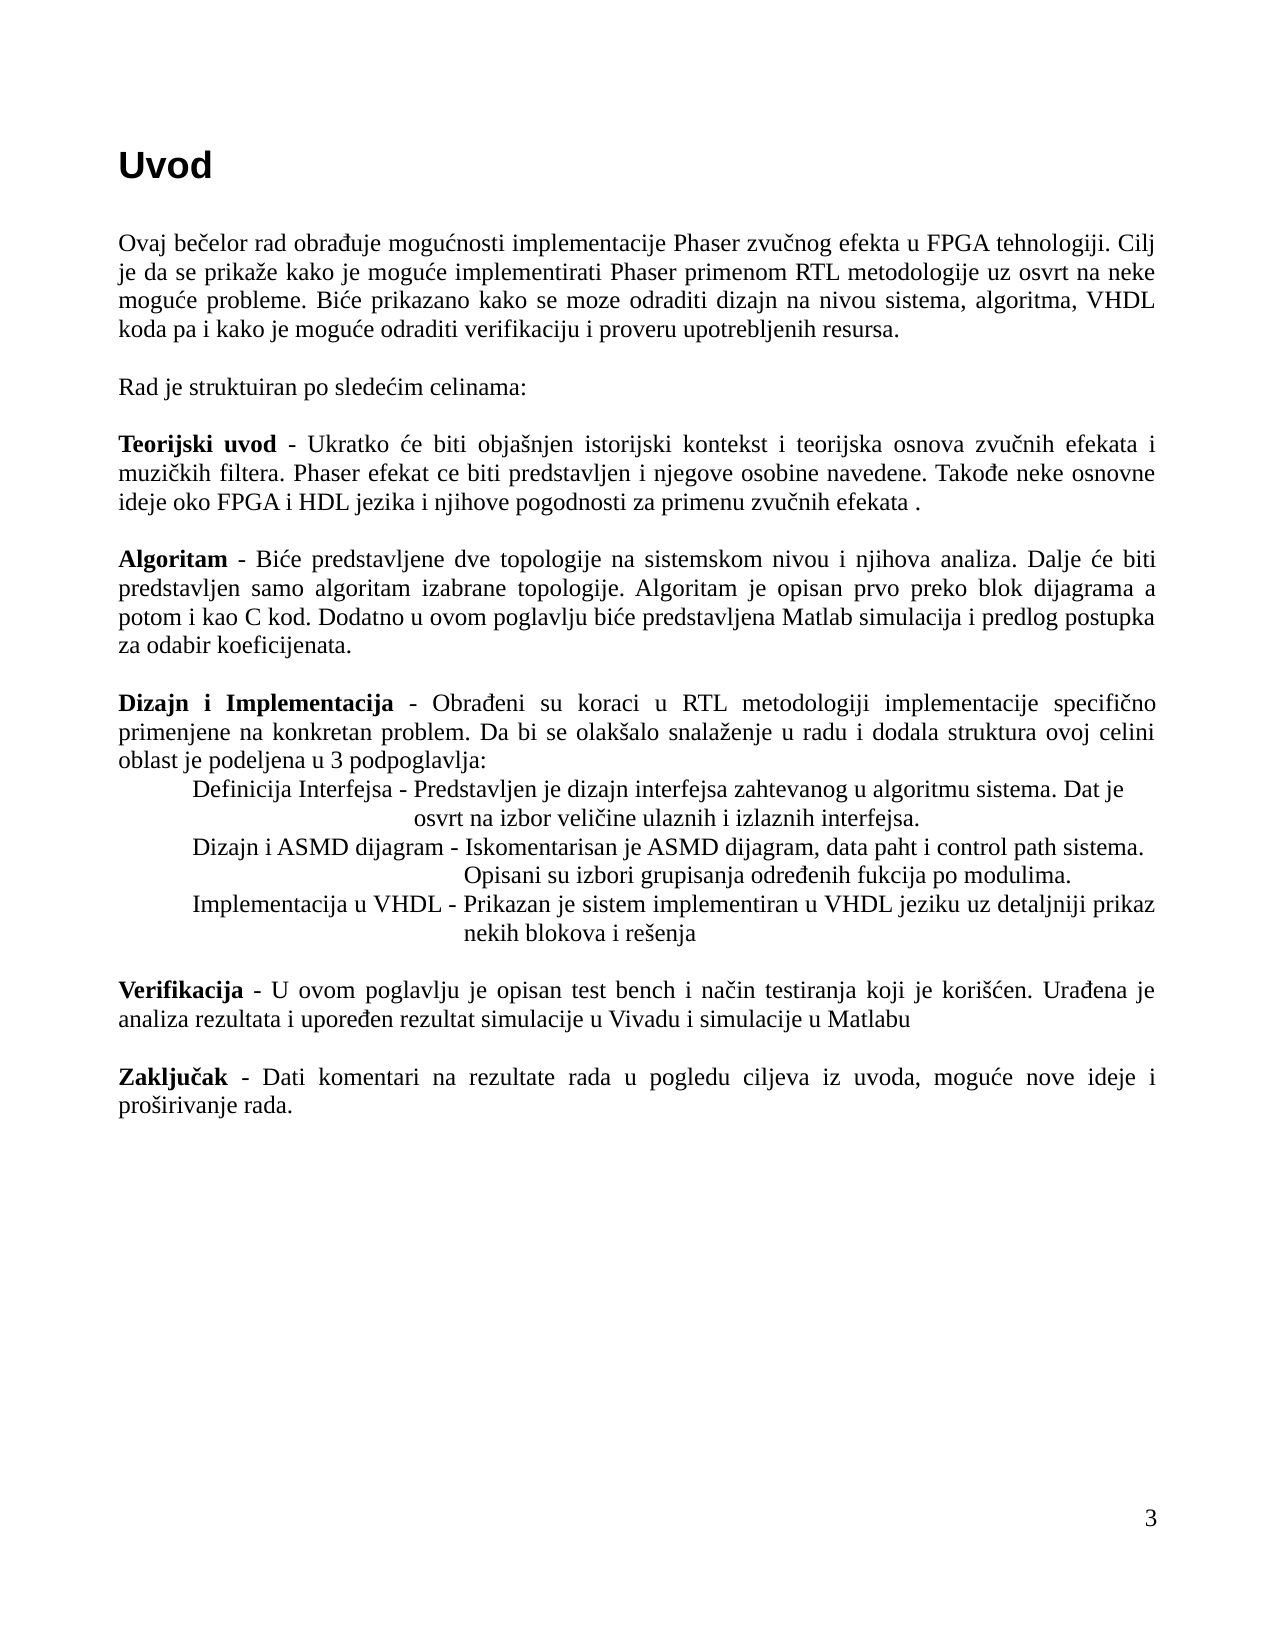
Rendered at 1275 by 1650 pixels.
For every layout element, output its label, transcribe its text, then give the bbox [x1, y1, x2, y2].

text Zaključak - Dati komentari na rezultate rada u pogledu ciljeva iz uvoda, moguće nove ideje i proširivanje rada. [118, 1062, 1157, 1119]
text Teorijski uvod - Ukratko će biti objašnjen istorijski kontekst i teorijska osnova zvučnih efekata i muzičkih filtera. Phaser efekat ce biti predstavljen i njegove osobine navedene. Takođe neke osnovne ideje oko FPGA i HDL jezika i njihove pogodnosti za primenu zvučnih efekata . [118, 429, 1157, 516]
text Dizajn i ASMD dijagram - Iskomentarisan je ASMD dijagram, data paht i control path sistema. Opisani su izbori grupisanja određenih fukcija po modulima. [118, 832, 1157, 889]
text Ovaj bečelor rad obrađuje mogućnosti implementacije Phaser zvučnog efekta u FPGA tehnologiji. Cilj je da se prikaže kako je moguće implementirati Phaser primenom RTL metodologije uz osvrt na neke moguće probleme. Biće prikazano kako se moze odraditi dizajn na nivou sistema, algoritma, VHDL koda pa i kako je moguće odraditi verifikaciju i proveru upotrebljenih resursa. [118, 228, 1157, 343]
text Dizajn i Implementacija - Obrađeni su koraci u RTL metodologiji implementacije specifično primenjene na konkretan problem. Da bi se olakšalo snalaženje u radu i dodala struktura ovoj celini oblast je podeljena u 3 podpoglavlja: [118, 688, 1157, 774]
text Definicija Interfejsa - Predstavljen je dizajn interfejsa zahtevanog u algoritmu sistema. Dat je osvrt na izbor veličine ulaznih i izlaznih interfejsa. [118, 774, 1157, 832]
text Rad je struktuiran po sledećim celinama: [118, 372, 1157, 401]
text Implementacija u VHDL - Prikazan je sistem implementiran u VHDL jeziku uz detaljniji prikaz nekih blokova i rešenja [118, 889, 1157, 947]
text Algoritam - Biće predstavljene dve topologije na sistemskom nivou i njihova analiza. Dalje će biti predstavljen samo algoritam izabrane topologije. Algoritam je opisan prvo preko blok dijagrama a potom i kao C kod. Dodatno u ovom poglavlju biće predstavljena Matlab simulacija i predlog postupka za odabir koeficijenata. [118, 544, 1157, 659]
subtitle Uvod [118, 143, 1157, 187]
text Verifikacija - U ovom poglavlju je opisan test bench i način testiranja koji je korišćen. Urađena je analiza rezultata i upoređen rezultat simulacije u Vivadu i simulacije u Matlabu [118, 947, 1157, 1033]
